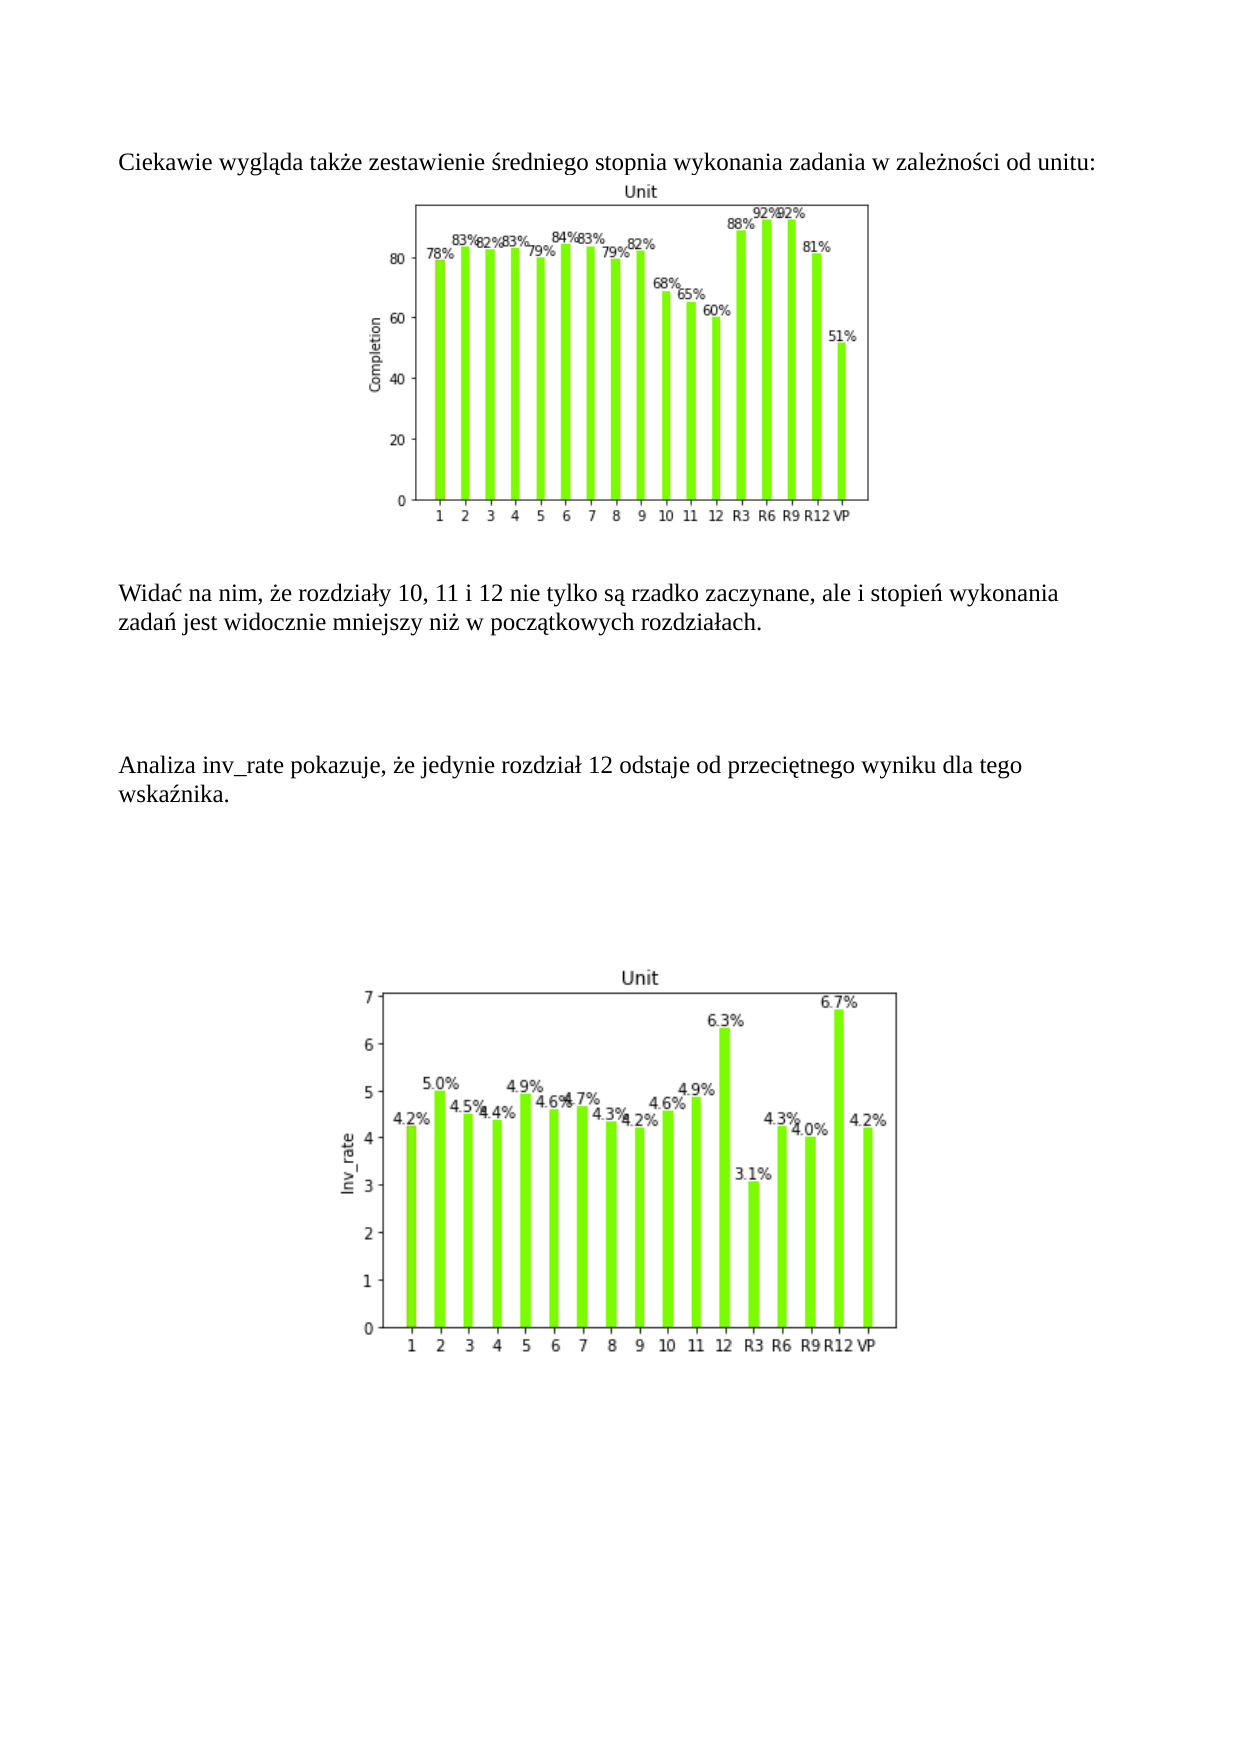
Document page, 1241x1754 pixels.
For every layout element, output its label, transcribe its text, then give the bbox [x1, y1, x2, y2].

picture [360, 175, 881, 532]
picture [329, 960, 911, 1364]
text Ciekawie wygląda także zestawienie średniego stopnia wykonania zadania w zależności od unitu: [118, 147, 1122, 176]
text Widać na nim, że rozdziały 10, 11 i 12 nie tylko są rzadko zaczynane, ale i stopień wykonania zadań jest widocznie mniejszy niż w początkowych rozdziałach. [118, 578, 1122, 636]
text Analiza inv_rate pokazuje, że jedynie rozdział 12 odstaje od przeciętnego wyniku dla tego wskaźnika. [118, 751, 1122, 808]
